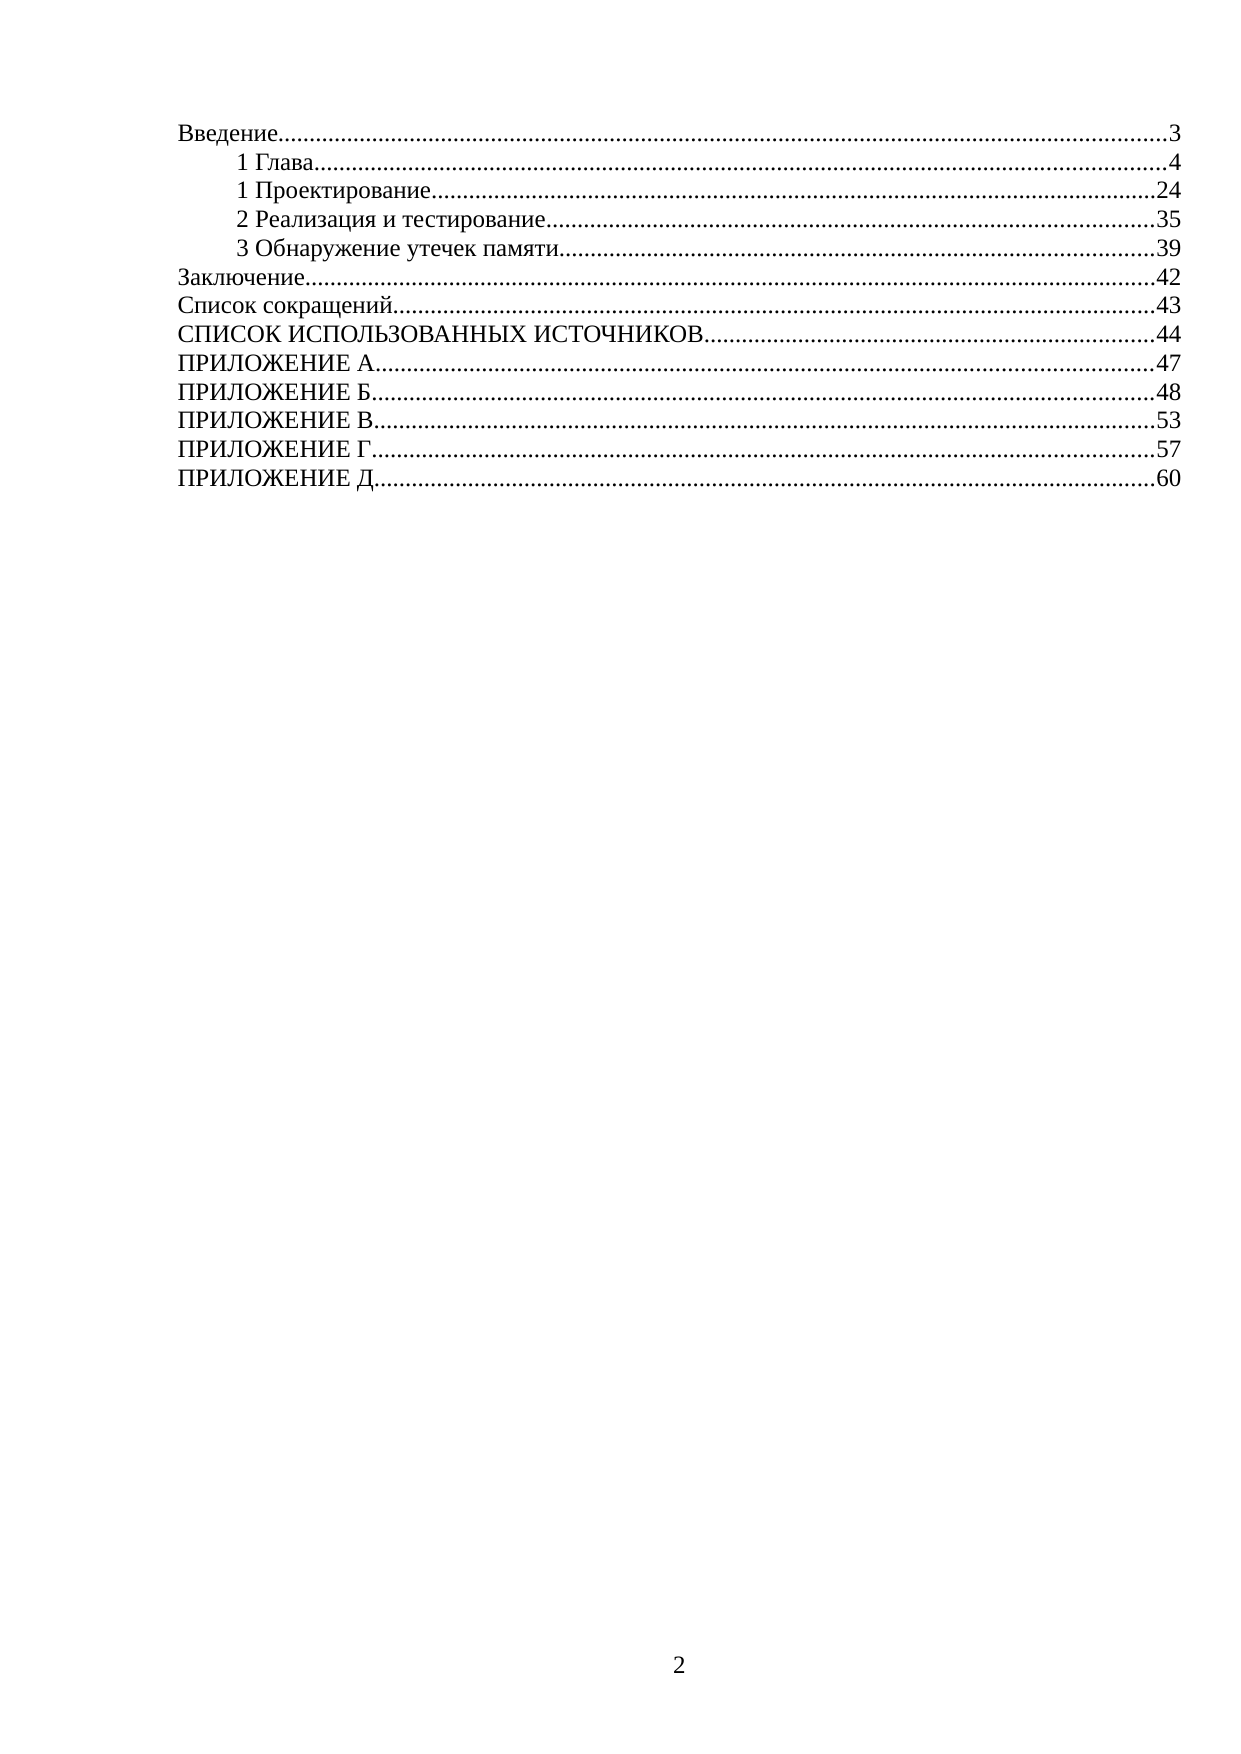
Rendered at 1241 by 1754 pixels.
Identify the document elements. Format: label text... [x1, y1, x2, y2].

text ПРИЛОЖЕНИЕ Д 60 [177, 463, 1181, 492]
text 1 Проектирование 24 [236, 176, 1181, 204]
text Заключение 42 [177, 262, 1181, 291]
text Список сокращений 43 [177, 291, 1181, 319]
text 2 Реализация и тестирование 35 [236, 204, 1181, 233]
text 3 Обнаружение утечек памяти 39 [236, 233, 1181, 262]
text ПРИЛОЖЕНИЕ А 47 [177, 348, 1181, 377]
text ПРИЛОЖЕНИЕ Б 48 [177, 377, 1181, 406]
text ПРИЛОЖЕНИЕ В 53 [177, 406, 1181, 434]
text 1 Глава 4 [236, 147, 1181, 176]
text Введение 3 [177, 118, 1181, 147]
text ПРИЛОЖЕНИЕ Г 57 [177, 434, 1181, 463]
text СПИСОК ИСПОЛЬЗОВАННЫХ ИСТОЧНИКОВ 44 [177, 319, 1181, 348]
